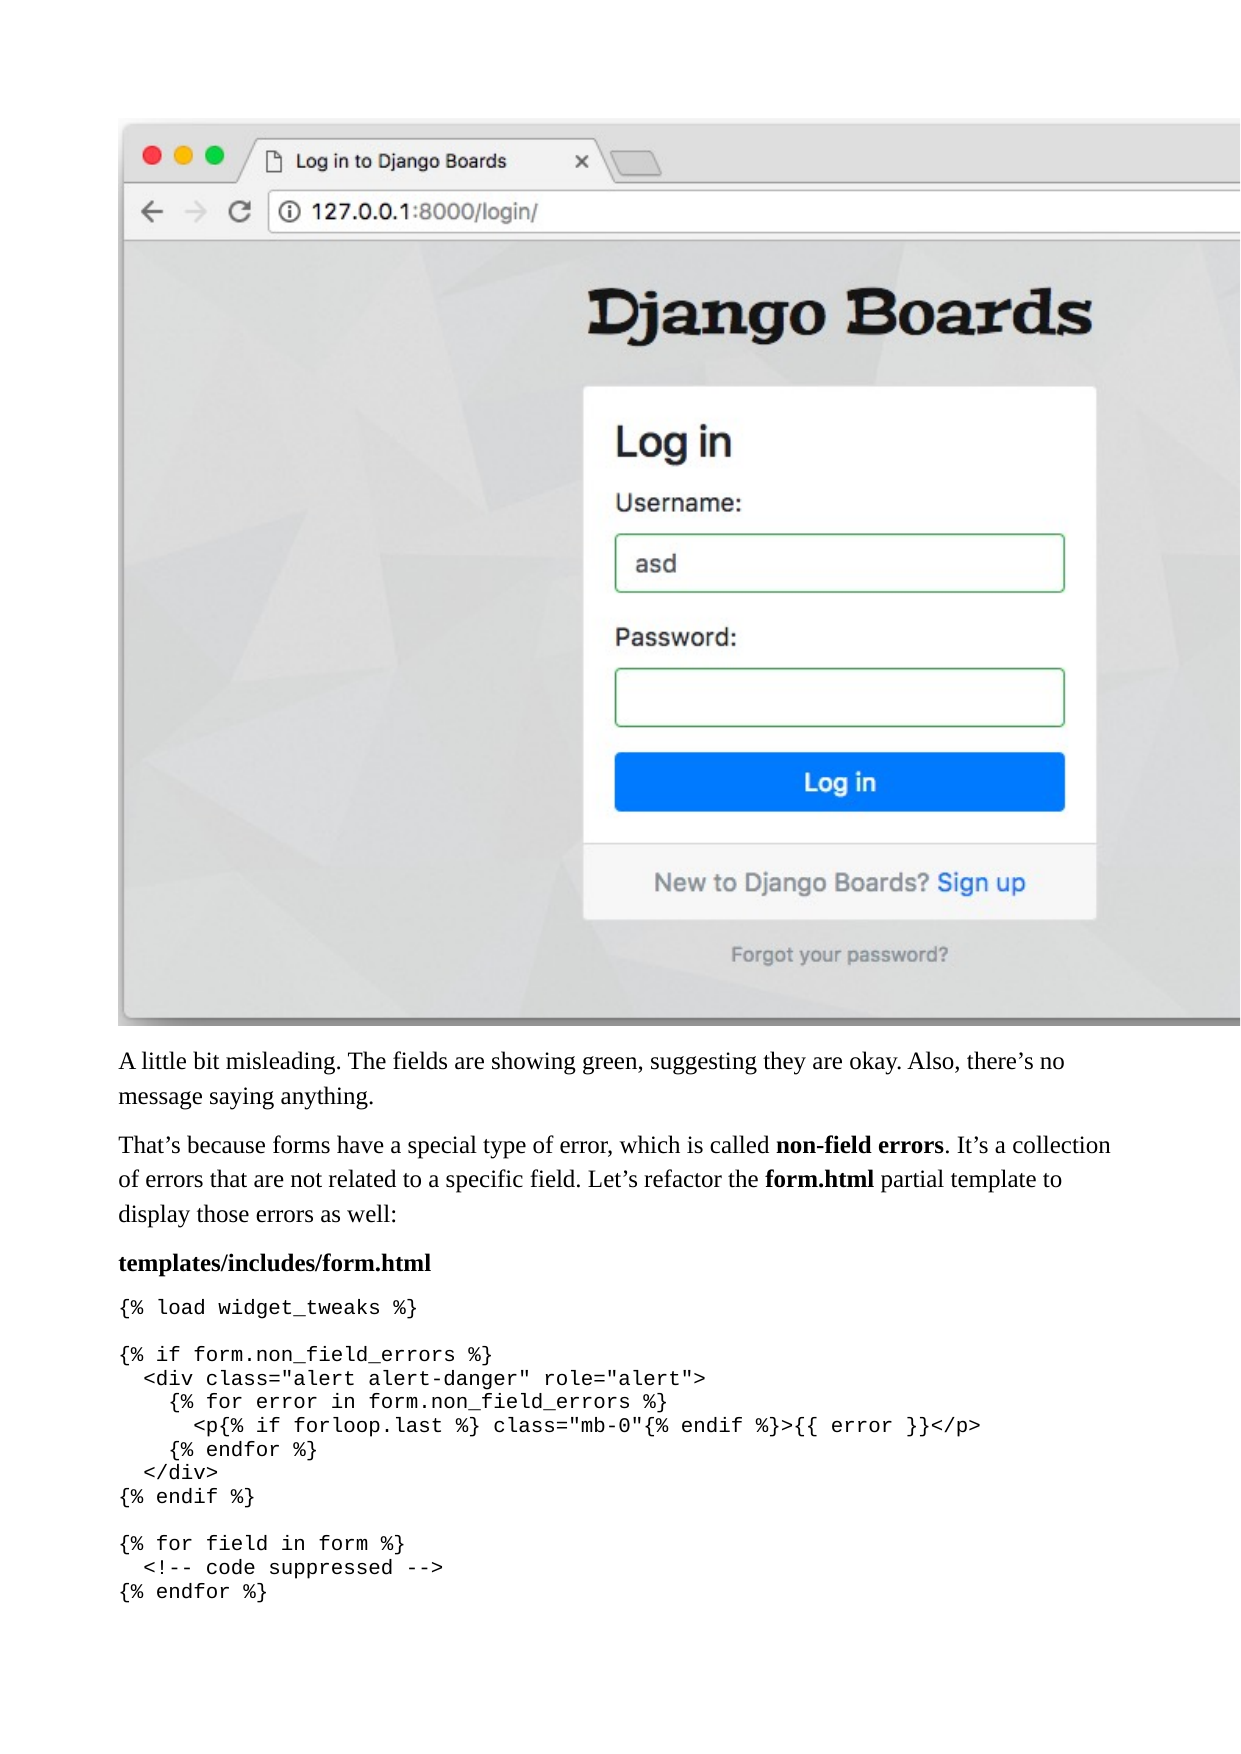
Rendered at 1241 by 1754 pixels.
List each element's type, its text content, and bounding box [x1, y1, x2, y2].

text A little bit misleading. The fields are showing green, suggesting they are okay. Also, there’s no message saying anything. [118, 1046, 1122, 1109]
text </div> [118, 1462, 1122, 1486]
text <div class="alert alert-danger" role="alert"> [118, 1368, 1122, 1391]
text {% for error in form.non_field_errors %} [118, 1391, 1122, 1415]
text templates/includes/form.html [118, 1248, 1122, 1277]
text That’s because forms have a special type of error, which is called non-field errors. It’s a collection of errors that are not related to a specific field. Let’s refactor the form.html partial template to display those errors as well: [118, 1130, 1122, 1227]
picture [118, 118, 1241, 1026]
text <p{% if forloop.last %} class="mb-0"{% endif %}>{{ error }}</p> [118, 1415, 1122, 1439]
text {% load widget_tweaks %} [118, 1297, 1122, 1321]
text {% if form.non_field_errors %} [118, 1344, 1122, 1368]
text {% endfor %} [118, 1581, 1122, 1604]
text {% endfor %} [118, 1439, 1122, 1462]
text {% for field in form %} [118, 1533, 1122, 1557]
text {% endif %} [118, 1486, 1122, 1510]
text <!-- code suppressed --> [118, 1557, 1122, 1581]
